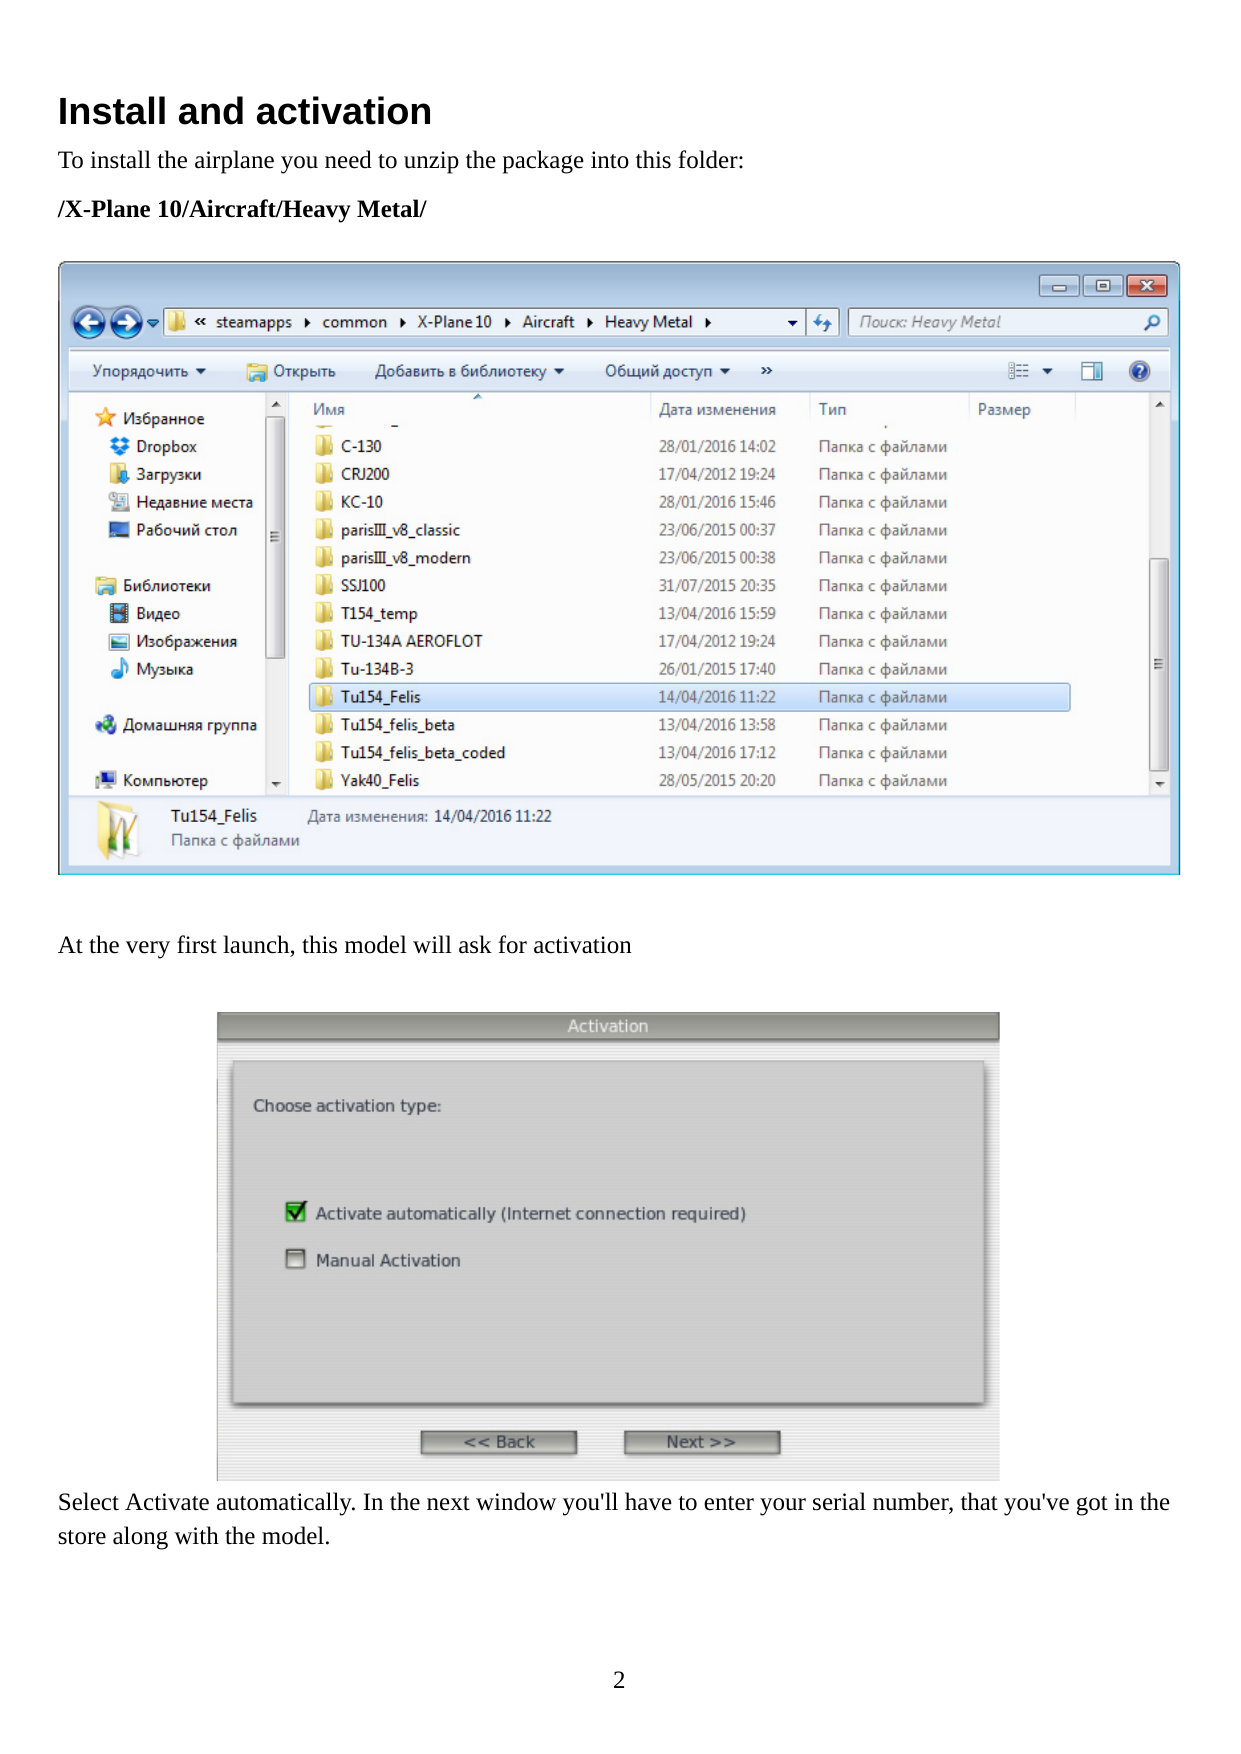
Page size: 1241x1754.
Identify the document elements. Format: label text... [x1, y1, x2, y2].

picture [216, 1012, 1000, 1481]
subtitle Install and activation [58, 89, 1180, 132]
text To install the airplane you need to unzip the package into this folder: [58, 145, 1180, 174]
text Select Activate automatically. In the next window you'll have to enter your serial number, that you've got in the store along with the model. [58, 1028, 1180, 1550]
text /X-Plane 10/Aircraft/Heavy Metal/ [58, 194, 1180, 223]
text At the very first launch, this model will ask for activation [58, 930, 1180, 958]
picture [57, 260, 1181, 875]
